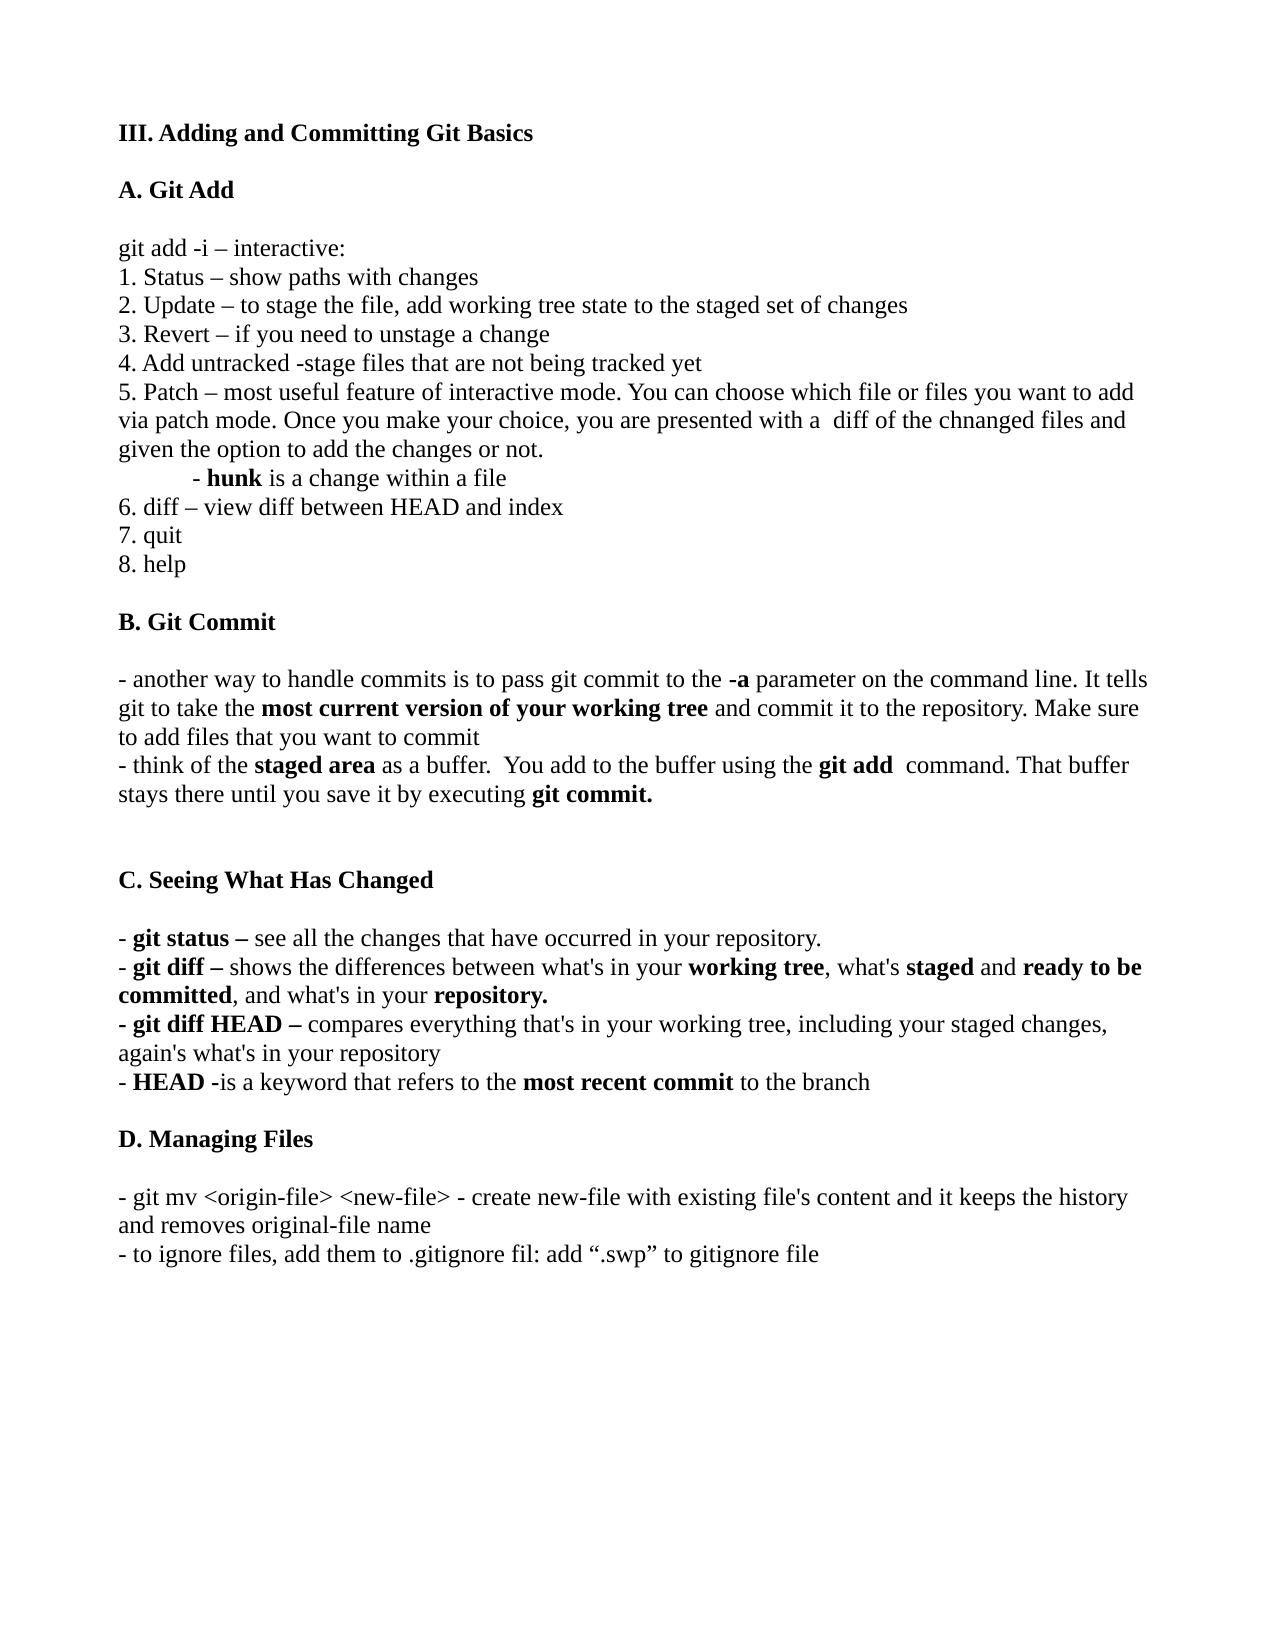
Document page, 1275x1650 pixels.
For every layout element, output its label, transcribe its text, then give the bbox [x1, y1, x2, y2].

text A. Git Add [118, 176, 1157, 204]
text 7. quit [118, 521, 1157, 549]
text 8. help [118, 549, 1157, 578]
text git add -i – interactive: [118, 233, 1157, 262]
text - to ignore files, add them to .gitignore fil: add “.swp” to gitignore file [118, 1239, 1157, 1268]
text B. Git Commit [118, 607, 1157, 636]
text 1. Status – show paths with changes [118, 262, 1157, 291]
text C. Seeing What Has Changed [118, 866, 1157, 894]
text 5. Patch – most useful feature of interactive mode. You can choose which file or files you want to add via patch mode. Once you make your choice, you are presented with a diff of the chnanged files and given the option to add the changes or not. [118, 377, 1157, 463]
text 3. Revert – if you need to unstage a change [118, 319, 1157, 348]
text - think of the staged area as a buffer. You add to the buffer using the git add command. That buffer stays there until you save it by executing git commit. [118, 751, 1157, 808]
text - HEAD -is a keyword that refers to the most recent commit to the branch [118, 1067, 1157, 1096]
text - git diff – shows the differences between what's in your working tree, what's staged and ready to be committed, and what's in your repository. [118, 952, 1157, 1009]
text - another way to handle commits is to pass git commit to the -a parameter on the command line. It tells git to take the most current version of your working tree and commit it to the repository. Make sure to add files that you want to commit [118, 664, 1157, 751]
text 6. diff – view diff between HEAD and index [118, 492, 1157, 521]
text 4. Add untracked -stage files that are not being tracked yet [118, 348, 1157, 377]
text 2. Update – to stage the file, add working tree state to the staged set of changes [118, 291, 1157, 319]
text - git diff HEAD – compares everything that's in your working tree, including your staged changes, again's what's in your repository [118, 1009, 1157, 1067]
text - hunk is a change within a file [118, 463, 1157, 492]
text - git status – see all the changes that have occurred in your repository. [118, 923, 1157, 952]
text III. Adding and Committing Git Basics [118, 118, 1157, 147]
text D. Managing Files [118, 1124, 1157, 1153]
text - git mv <origin-file> <new-file> - create new-file with existing file's content and it keeps the history and removes original-file name [118, 1182, 1157, 1239]
